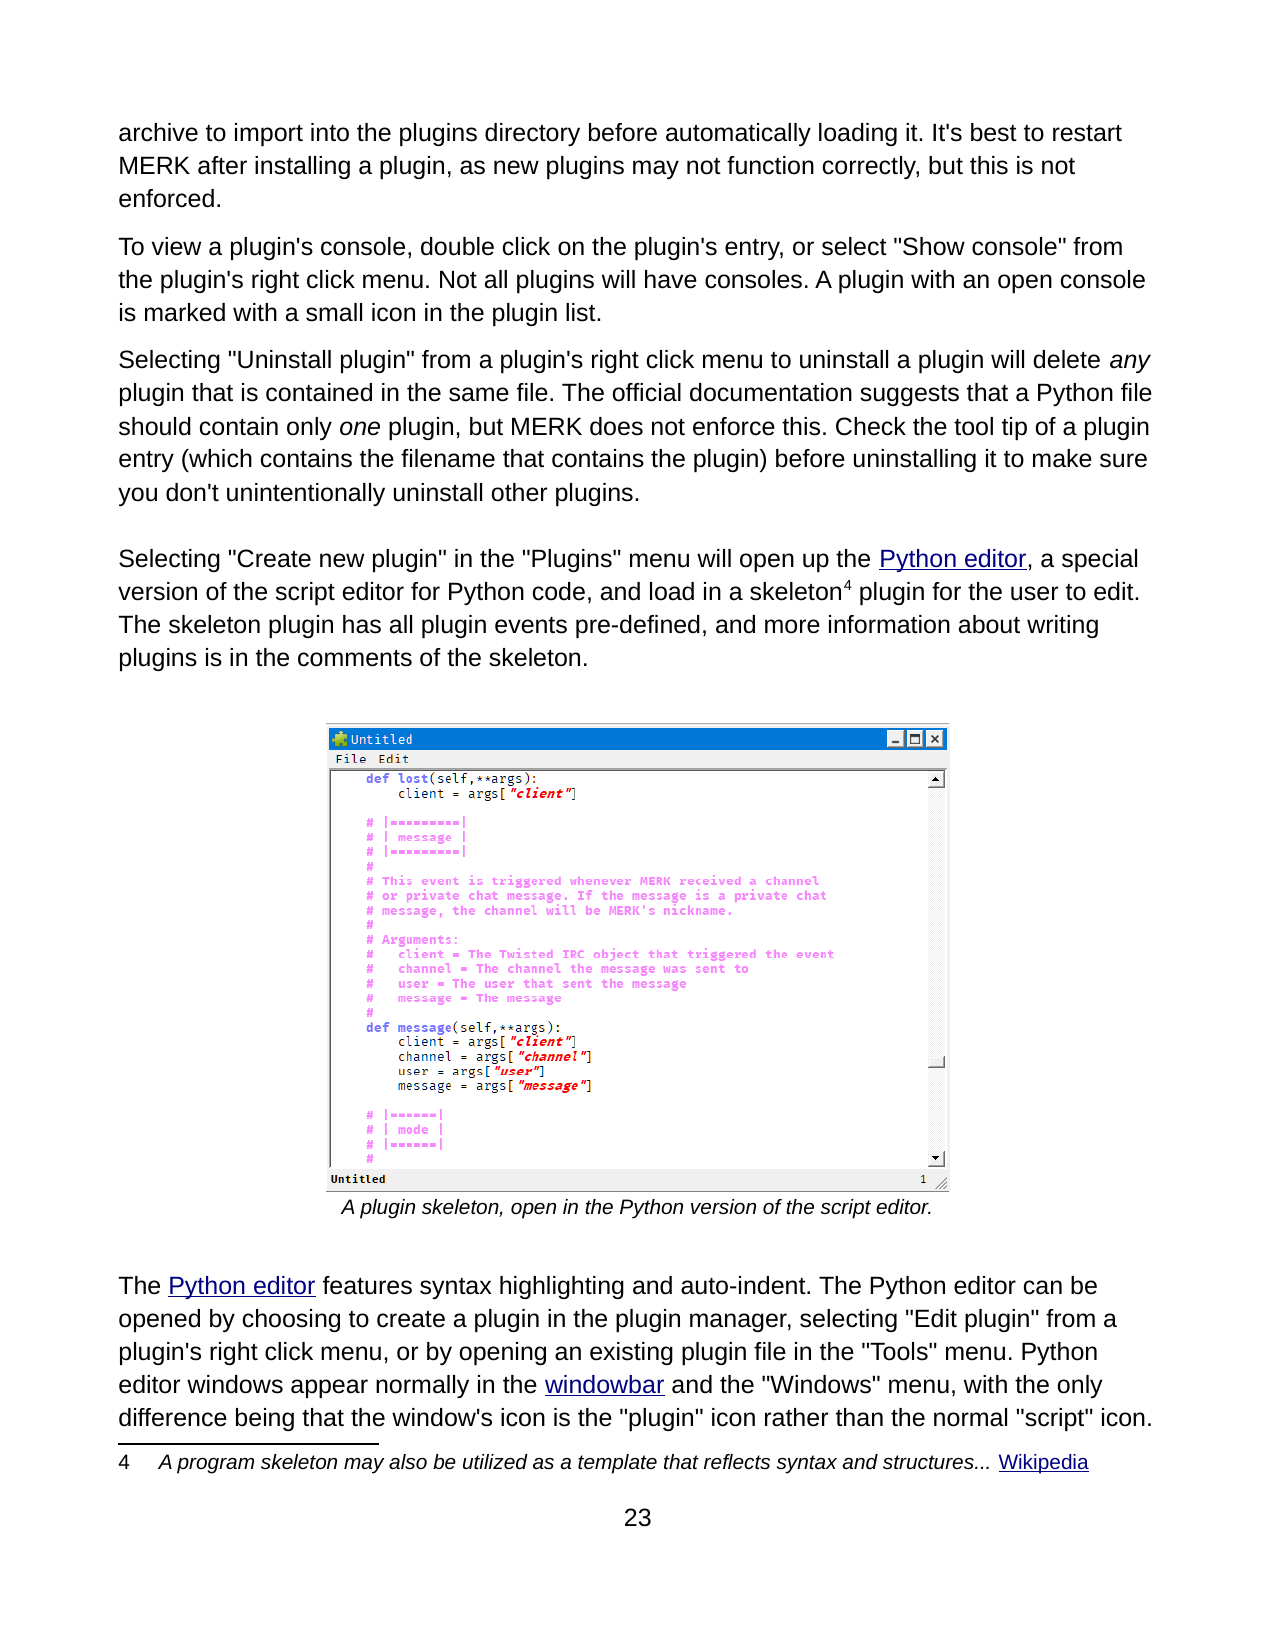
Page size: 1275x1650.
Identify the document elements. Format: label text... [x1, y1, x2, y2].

text The Python editor features syntax highlighting and auto-indent. The Python editor can be opened by choosing to create a plugin in the plugin manager, selecting "Edit plugin" from a plugin's right click menu, or by opening an existing plugin file in the "Tools" menu. Python editor windows appear normally in the windowbar and the "Windows" menu, with the only difference being that the window's icon is the "plugin" icon rather than the normal "script" icon. [118, 1271, 1157, 1431]
text To view a plugin's console, double click on the plugin's entry, or select "Show console" from the plugin's right click menu. Not all plugins will have consoles. A plugin with an open console is marked with a small icon in the plugin list. [118, 232, 1157, 327]
picture [326, 723, 950, 1192]
text Selecting "Uninstall plugin" from a plugin's right click menu to uninstall a plugin will delete any plugin that is contained in the same file. The official documentation suggests that a Python file should contain only one plugin, but MERK does not enforce this. Check the tool tip of a plugin entry (which contains the filename that contains the plugin) before uninstalling it to make sure you don't unintentionally uninstall other plugins. Selecting "Create new plugin" in the "Plugins" menu will open up the Python editor, a special version of the script editor for Python code, and load in a skeleton plugin for the user to edit. The skeleton plugin has all plugin events pre-defined, and more information about writing plugins is in the comments of the skeleton. [118, 345, 1157, 704]
text archive to import into the plugins directory before automatically loading it. It's best to restart MERK after installing a plugin, as new plugins may not function correctly, but this is not enforced. [118, 118, 1157, 213]
text A program skeleton may also be utilized as a template that reflects syntax and structures... Wikipedia [118, 1450, 1157, 1474]
text A plugin skeleton, open in the Python version of the script editor. [118, 723, 1157, 1252]
